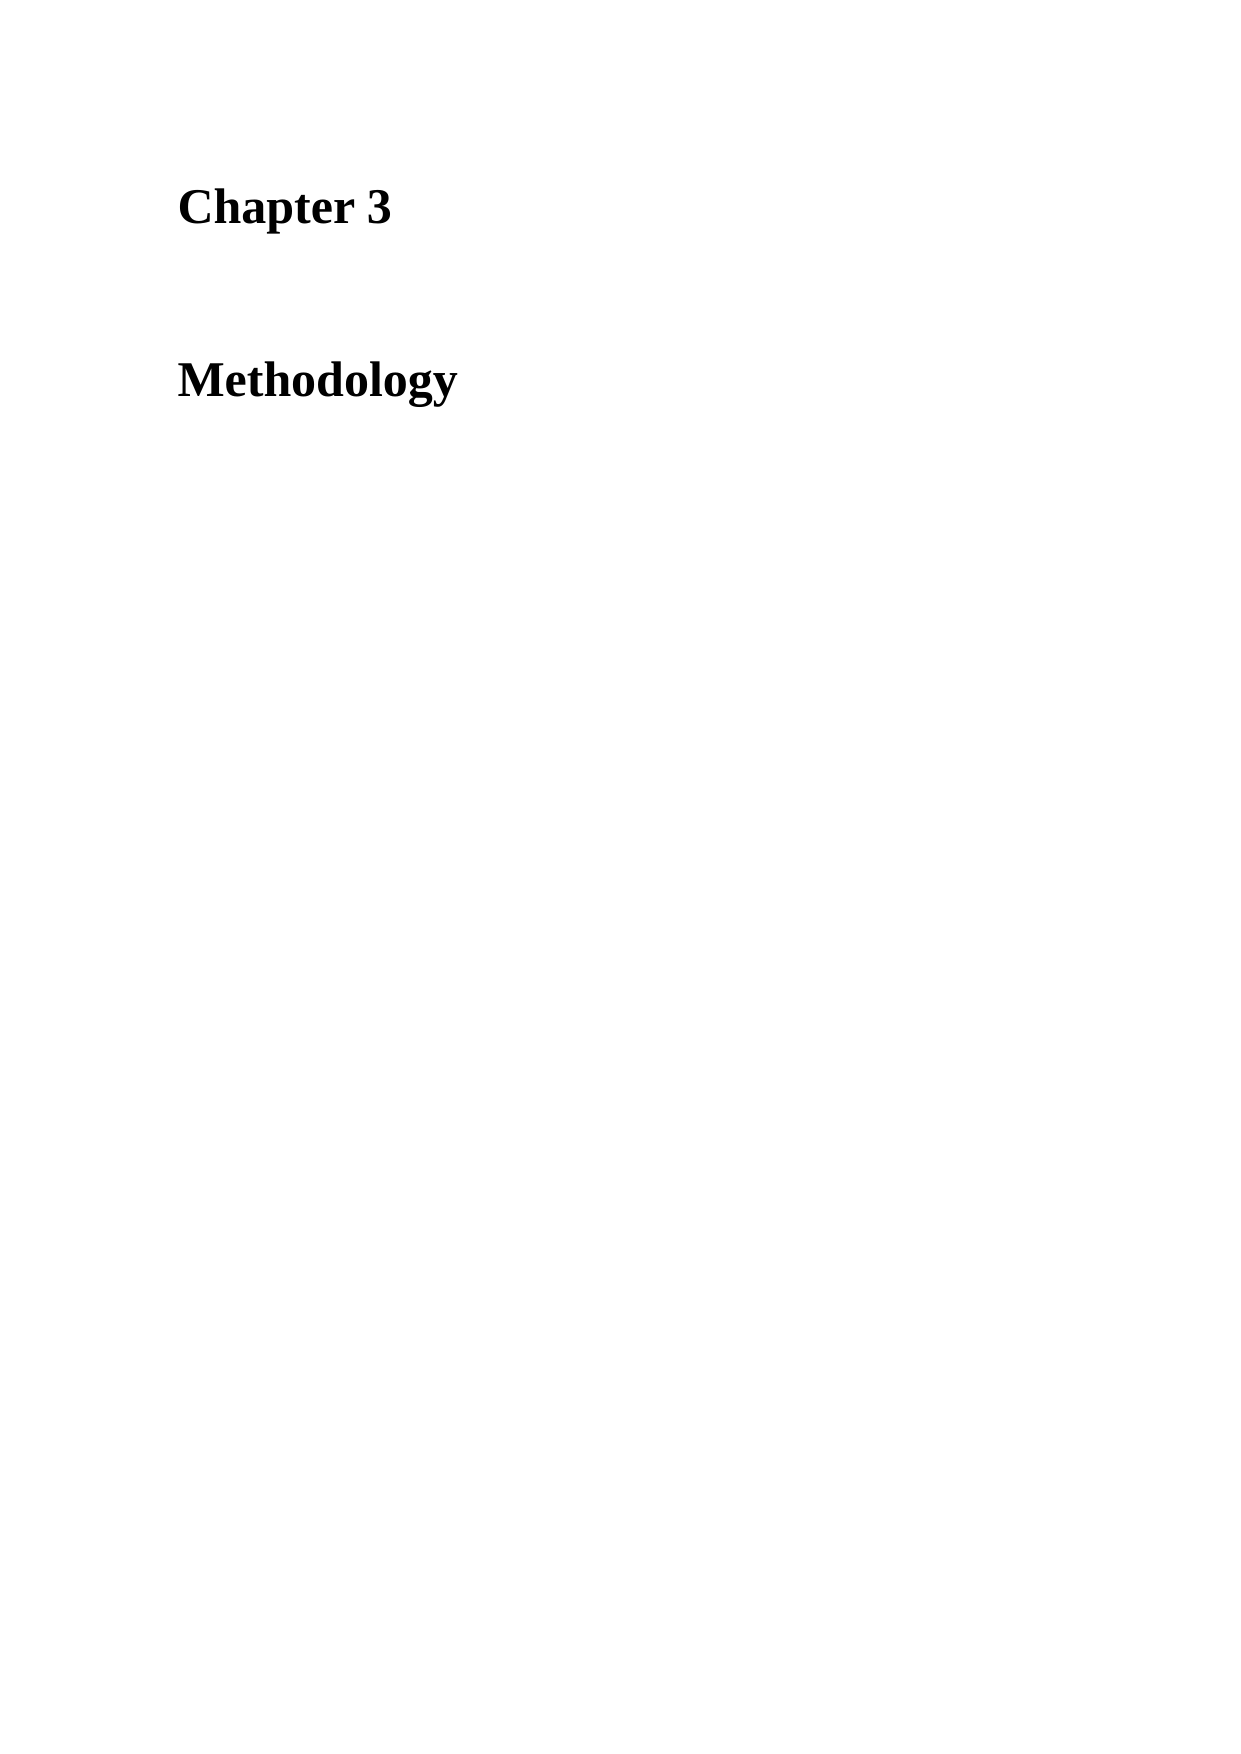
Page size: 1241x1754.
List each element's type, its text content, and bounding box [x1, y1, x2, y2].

text Methodology [177, 350, 1063, 407]
text Chapter 3 [177, 177, 1063, 235]
